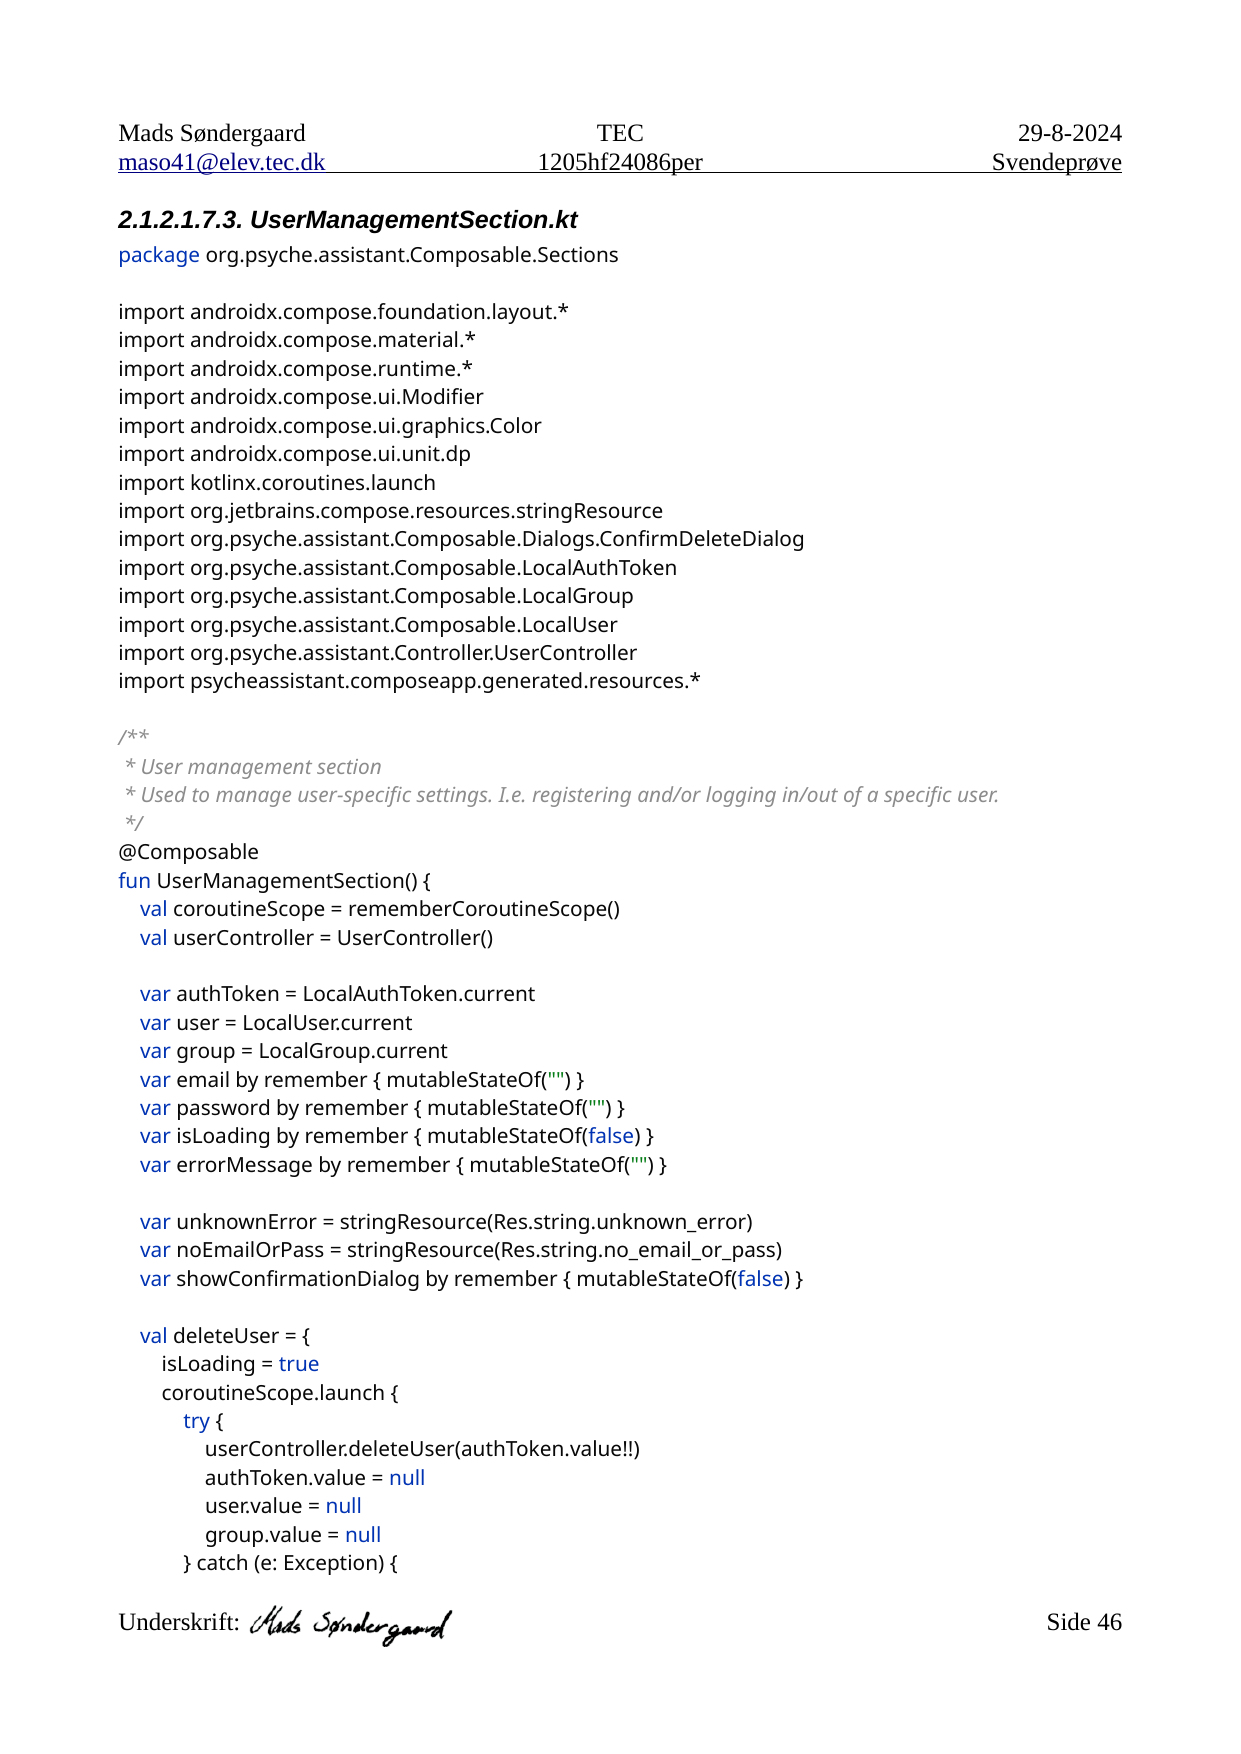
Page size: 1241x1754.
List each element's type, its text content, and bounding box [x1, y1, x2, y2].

subtitle 2.1.2.1.7.3. UserManagementSection.kt [118, 205, 1122, 234]
picture [244, 1600, 458, 1647]
text package org.psyche.assistant.Composable.Sections import androidx.compose.foundation.layout.* import androidx.compose.material.* import androidx.compose.runtime.* import androidx.compose.ui.Modifier import androidx.compose.ui.graphics.Color import androidx.compose.ui.unit.dp import kotlinx.coroutines.launch import org.jetbrains.compose.resources.stringResource import org.psyche.assistant.Composable.Dialogs.ConfirmDeleteDialog import org.psyche.assistant.Composable.LocalAuthToken import org.psyche.assistant.Composable.LocalGroup import org.psyche.assistant.Composable.LocalUser import org.psyche.assistant.Controller.UserController import psycheassistant.composeapp.generated.resources.* /** * User management section * Used to manage user-specific settings. I.e. registering and/or logging in/out of a specific user. */ @Composable fun UserManagementSection() { val coroutineScope = rememberCoroutineScope() val userController = UserController() var authToken = LocalAuthToken.current var user = LocalUser.current var group = LocalGroup.current var email by remember { mutableStateOf("") } var password by remember { mutableStateOf("") } var isLoading by remember { mutableStateOf(false) } var errorMessage by remember { mutableStateOf("") } var unknownError = stringResource(Res.string.unknown_error) var noEmailOrPass = stringResource(Res.string.no_email_or_pass) var showConfirmationDialog by remember { mutableStateOf(false) } val deleteUser = { isLoading = true coroutineScope.launch { try { userController.deleteUser(authToken.value!!) authToken.value = null user.value = null group.value = null } catch (e: Exception) { [118, 240, 1122, 1577]
